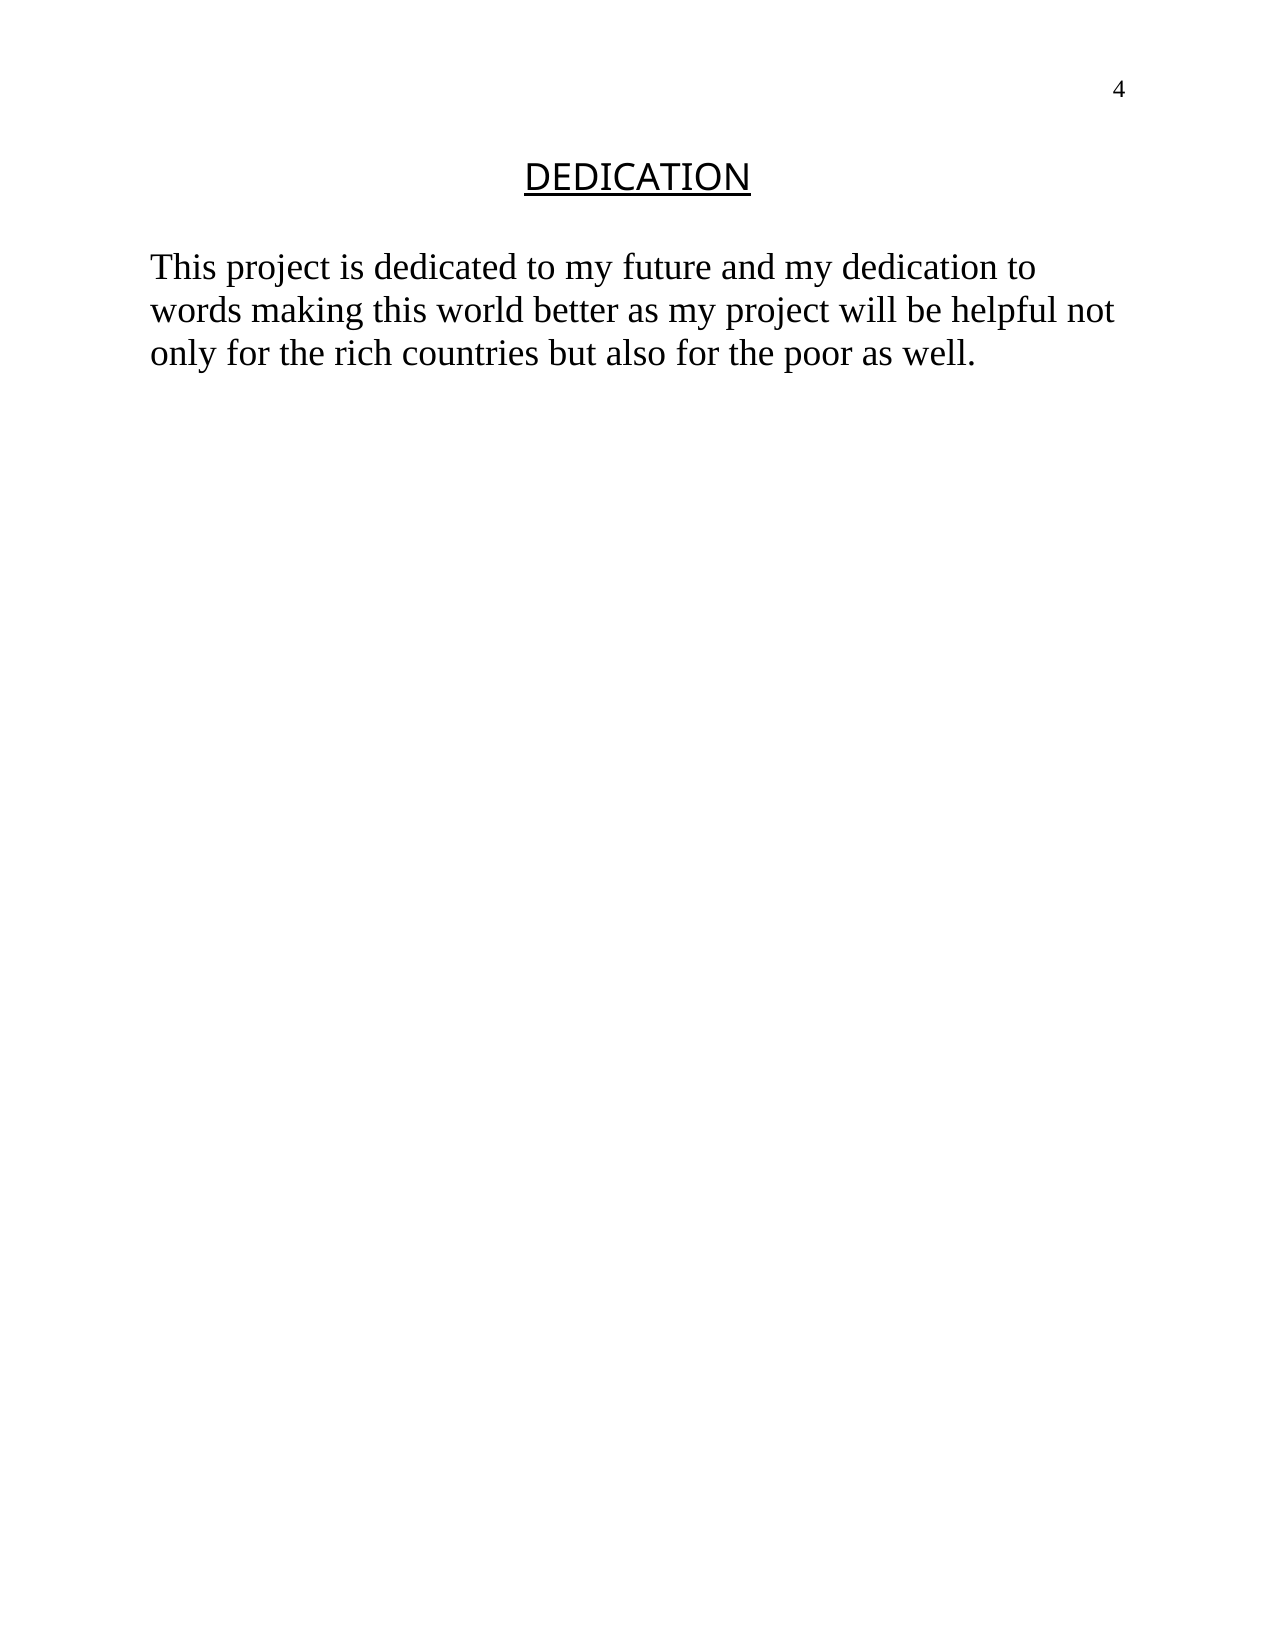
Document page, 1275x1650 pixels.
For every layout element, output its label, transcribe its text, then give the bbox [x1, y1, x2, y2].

text DEDICATION [150, 150, 1125, 201]
text This project is dedicated to my future and my dedication to words making this world better as my project will be helpful not only for the rich countries but also for the poor as well. [150, 244, 1125, 373]
